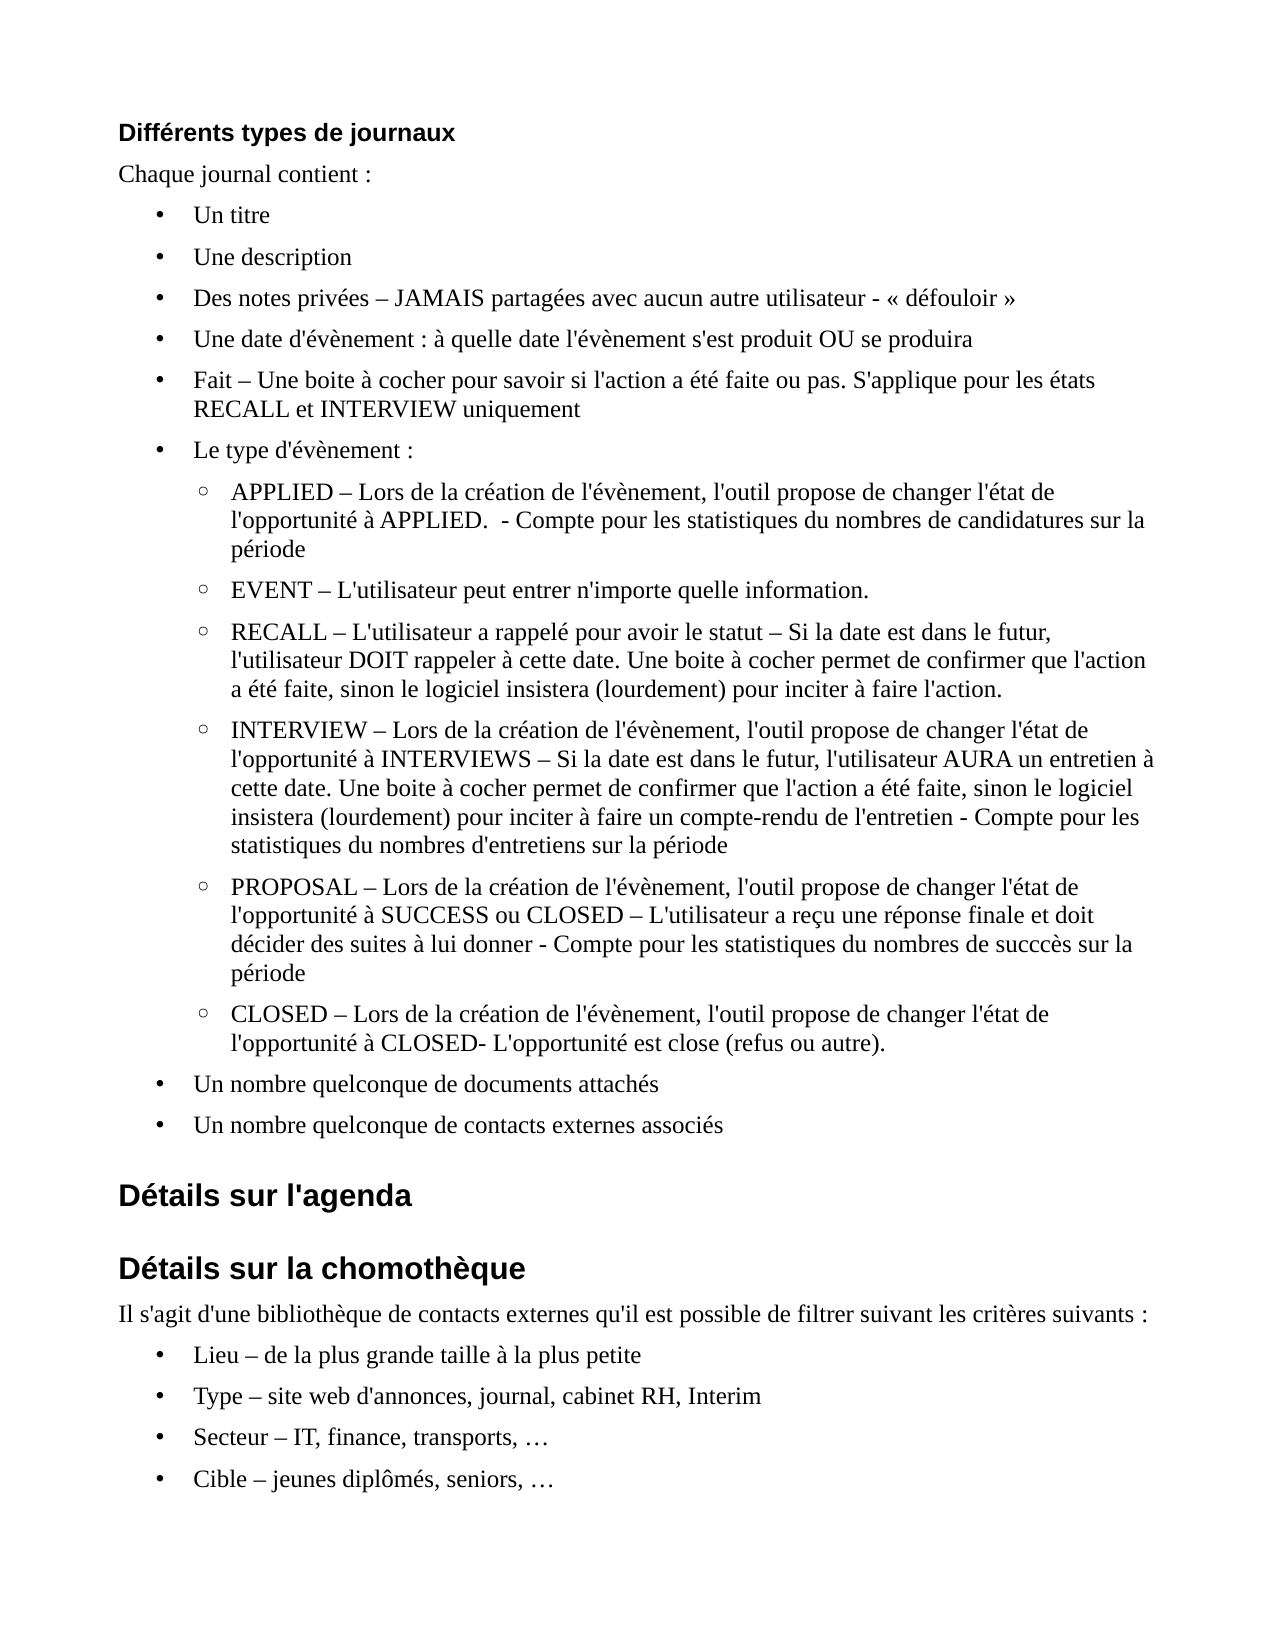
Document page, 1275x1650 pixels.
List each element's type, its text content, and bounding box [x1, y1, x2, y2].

list Fait – Une boite à cocher pour savoir si l'action a été faite ou pas. S'applique pour les états RECALL et INTERVIEW uniquement [156, 366, 1157, 423]
list RECALL – L'utilisateur a rappelé pour avoir le statut – Si la date est dans le futur, l'utilisateur DOIT rappeler à cette date. Une boite à cocher permet de confirmer que l'action a été faite, sinon le logiciel insistera (lourdement) pour inciter à faire l'action. [193, 617, 1157, 703]
list Un nombre quelconque de documents attachés [156, 1069, 1157, 1098]
list Lieu – de la plus grande taille à la plus petite [156, 1340, 1157, 1369]
list Des notes privées – JAMAIS partagées avec aucun autre utilisateur - « défouloir » [156, 283, 1157, 312]
list Cible – jeunes diplômés, seniors, … [156, 1464, 1157, 1492]
list Un nombre quelconque de contacts externes associés [156, 1111, 1157, 1139]
list Une date d'évènement : à quelle date l'évènement s'est produit OU se produira [156, 324, 1157, 353]
subtitle Détails sur l'agenda [118, 1177, 1157, 1213]
list Un titre [156, 201, 1157, 229]
list Type – site web d'annonces, journal, cabinet RH, Interim [156, 1381, 1157, 1410]
list APPLIED – Lors de la création de l'évènement, l'outil propose de changer l'état de l'opportunité à APPLIED. - Compte pour les statistiques du nombres de candidatures sur la période [193, 477, 1157, 563]
list CLOSED – Lors de la création de l'évènement, l'outil propose de changer l'état de l'opportunité à CLOSED- L'opportunité est close (refus ou autre). [193, 999, 1157, 1057]
list Secteur – IT, finance, transports, … [156, 1422, 1157, 1451]
text Il s'agit d'une bibliothèque de contacts externes qu'il est possible de filtrer suivant les critères suivants : [118, 1299, 1157, 1327]
list EVENT – L'utilisateur peut entrer n'importe quelle information. [193, 576, 1157, 604]
list PROPOSAL – Lors de la création de l'évènement, l'outil propose de changer l'état de l'opportunité à SUCCESS ou CLOSED – L'utilisateur a reçu une réponse finale et doit décider des suites à lui donner - Compte pour les statistiques du nombres de succcès sur la période [193, 872, 1157, 987]
list Le type d'évènement : [156, 436, 1157, 464]
list INTERVIEW – Lors de la création de l'évènement, l'outil propose de changer l'état de l'opportunité à INTERVIEWS – Si la date est dans le futur, l'utilisateur AURA un entretien à cette date. Une boite à cocher permet de confirmer que l'action a été faite, sinon le logiciel insistera (lourdement) pour inciter à faire un compte-rendu de l'entretien - Compte pour les statistiques du nombres d'entretiens sur la période [193, 716, 1157, 859]
list Une description [156, 242, 1157, 271]
subtitle Détails sur la chomothèque [118, 1250, 1157, 1286]
text Chaque journal contient : [118, 159, 1157, 188]
subtitle Différents types de journaux [118, 118, 1157, 147]
